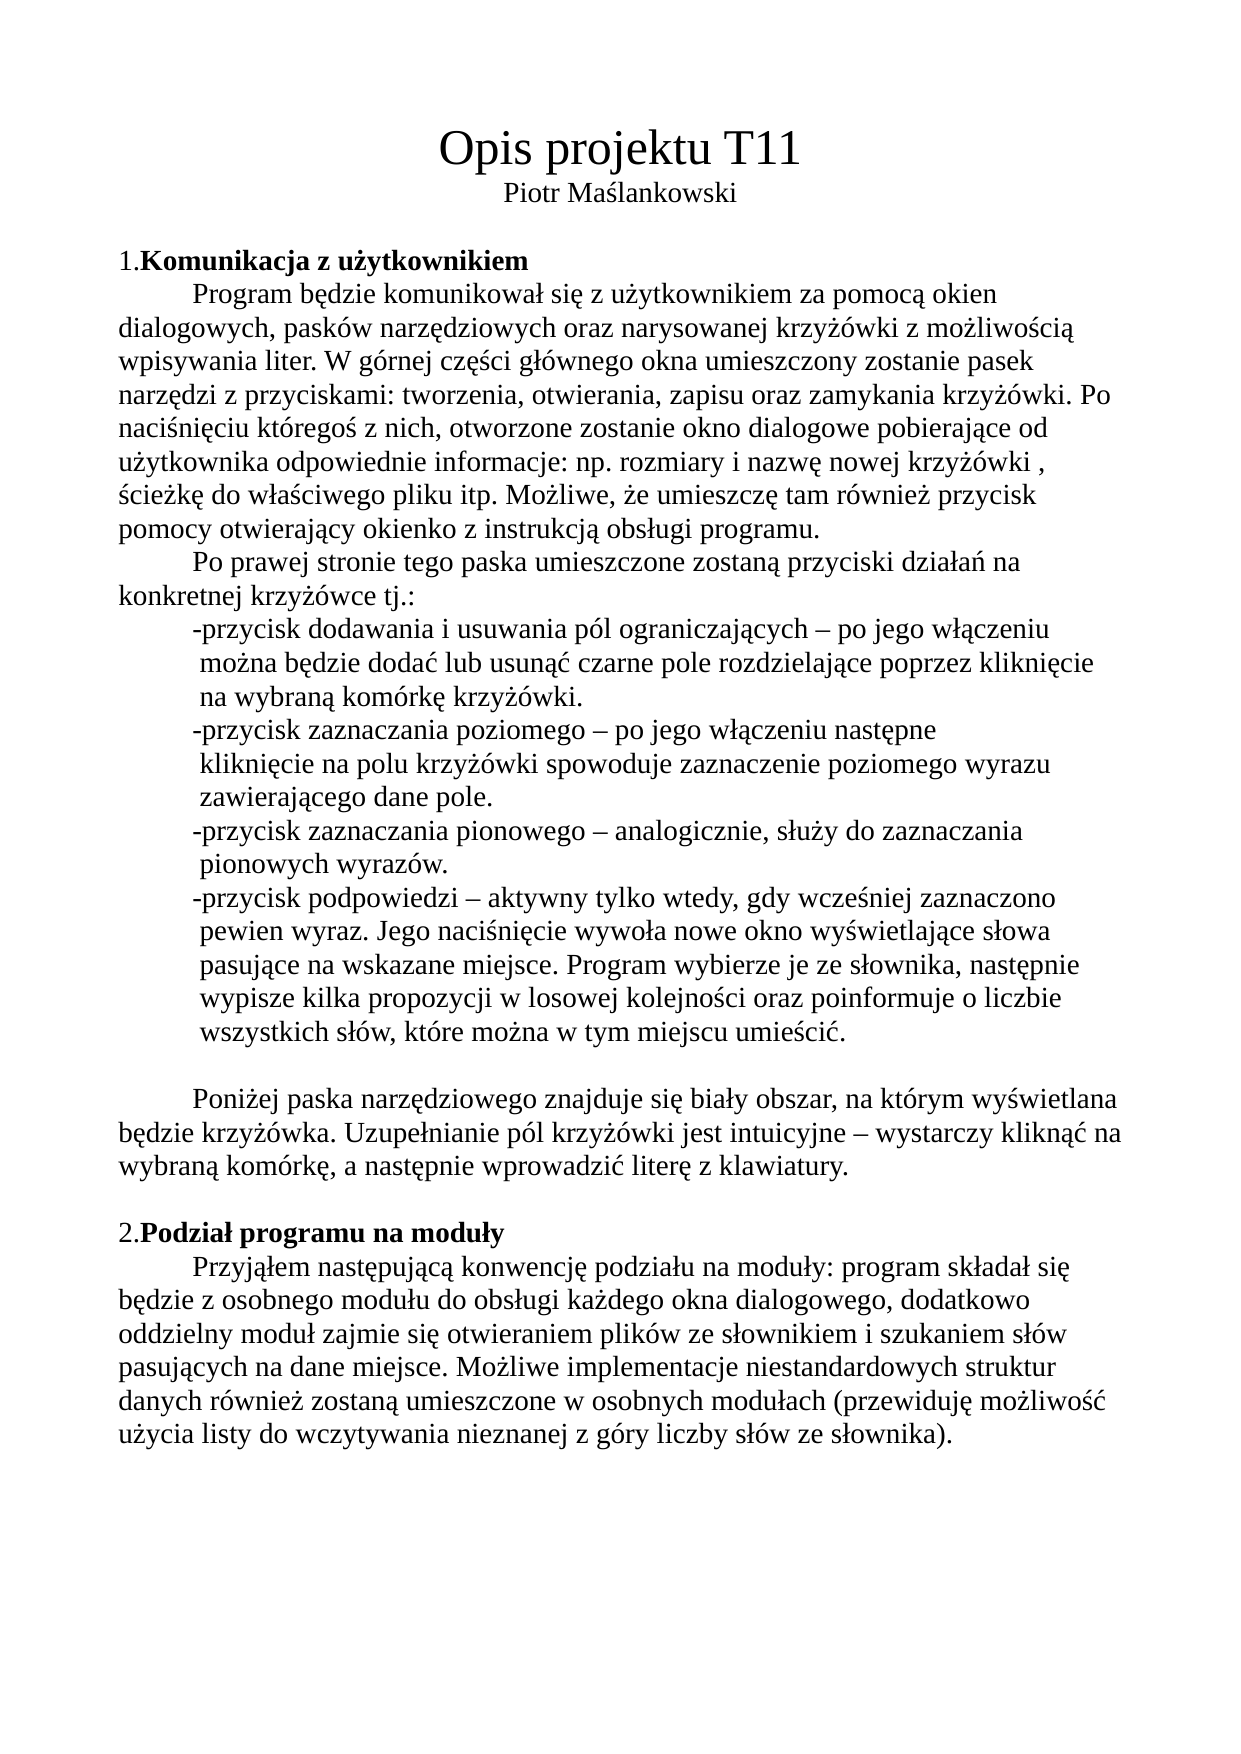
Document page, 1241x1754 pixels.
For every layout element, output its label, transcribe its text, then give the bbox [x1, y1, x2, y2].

text Program będzie komunikował się z użytkownikiem za pomocą okien dialogowych, pasków narzędziowych oraz narysowanej krzyżówki z możliwością wpisywania liter. W górnej części głównego okna umieszczony zostanie pasek narzędzi z przyciskami: tworzenia, otwierania, zapisu oraz zamykania krzyżówki. Po naciśnięciu któregoś z nich, otworzone zostanie okno dialogowe pobierające od użytkownika odpowiednie informacje: np. rozmiary i nazwę nowej krzyżówki , ścieżkę do właściwego pliku itp. Możliwe, że umieszczę tam również przycisk pomocy otwierający okienko z instrukcją obsługi programu. [118, 276, 1122, 544]
text 2.Podział programu na moduły [118, 1215, 1122, 1249]
text -przycisk zaznaczania poziomego – po jego włączeniu następne kliknięcie na polu krzyżówki spowoduje zaznaczenie poziomego wyrazu zawierającego dane pole. [118, 712, 1122, 813]
text -przycisk dodawania i usuwania pól ograniczających – po jego włączeniu można będzie dodać lub usunąć czarne pole rozdzielające poprzez kliknięcie na wybraną komórkę krzyżówki. [118, 612, 1122, 712]
text Po prawej stronie tego paska umieszczone zostaną przyciski działań na konkretnej krzyżówce tj.: [118, 544, 1122, 612]
text Poniżej paska narzędziowego znajduje się biały obszar, na którym wyświetlana będzie krzyżówka. Uzupełnianie pól krzyżówki jest intuicyjne – wystarczy kliknąć na wybraną komórkę, a następnie wprowadzić literę z klawiatury. [118, 1081, 1122, 1182]
text Opis projektu T11 [118, 118, 1122, 176]
text Przyjąłem następującą konwencję podziału na moduły: program składał się będzie z osobnego modułu do obsługi każdego okna dialogowego, dodatkowo oddzielny moduł zajmie się otwieraniem plików ze słownikiem i szukaniem słów pasujących na dane miejsce. Możliwe implementacje niestandardowych struktur danych również zostaną umieszczone w osobnych modułach (przewiduję możliwość użycia listy do wczytywania nieznanej z góry liczby słów ze słownika). [118, 1249, 1122, 1450]
text -przycisk podpowiedzi – aktywny tylko wtedy, gdy wcześniej zaznaczono pewien wyraz. Jego naciśnięcie wywoła nowe okno wyświetlające słowa pasujące na wskazane miejsce. Program wybierze je ze słownika, następnie wypisze kilka propozycji w losowej kolejności oraz poinformuje o liczbie wszystkich słów, które można w tym miejscu umieścić. [118, 880, 1122, 1048]
text Piotr Maślankowski [118, 176, 1122, 209]
text -przycisk zaznaczania pionowego – analogicznie, służy do zaznaczania pionowych wyrazów. [118, 813, 1122, 880]
text 1.Komunikacja z użytkownikiem [118, 243, 1122, 276]
